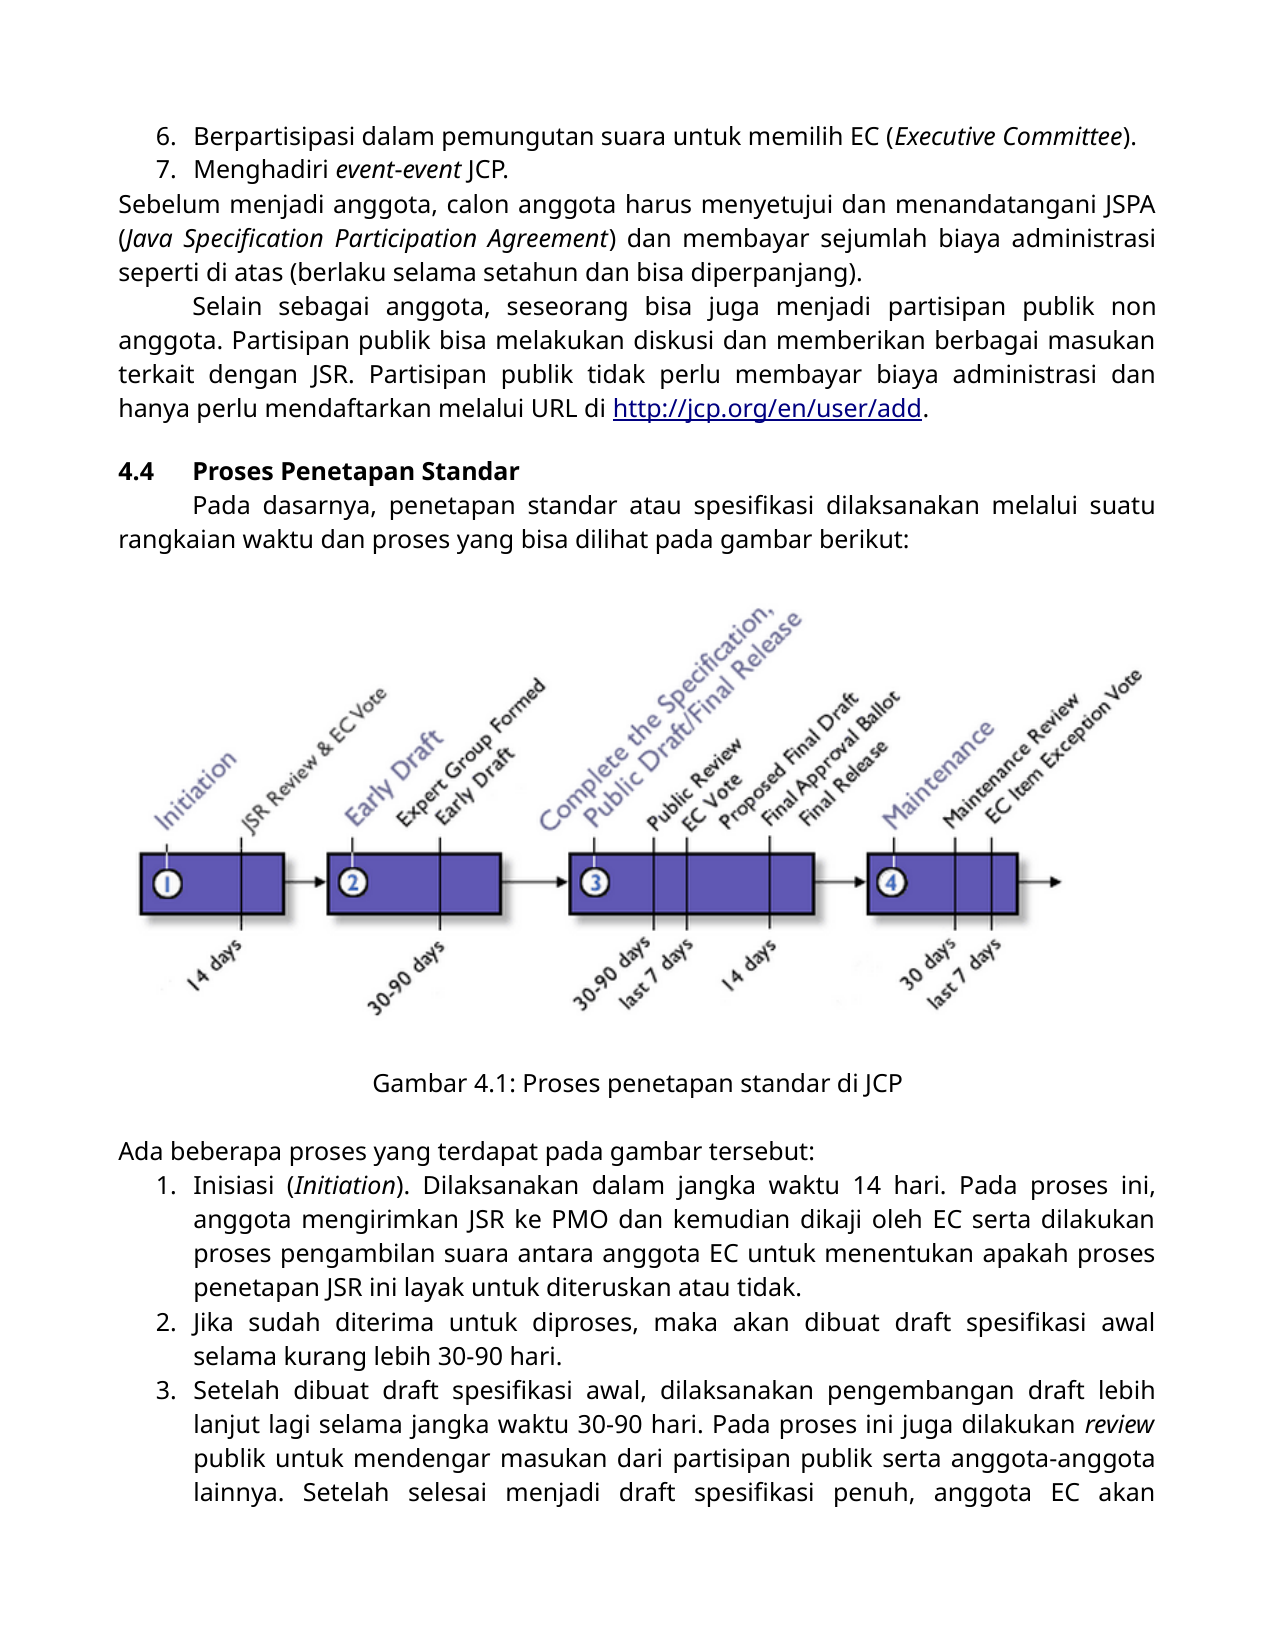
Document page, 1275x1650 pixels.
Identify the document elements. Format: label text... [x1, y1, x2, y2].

list Jika sudah diterima untuk diproses, maka akan dibuat draft spesifikasi awal selama kurang lebih 30-90 hari. [156, 1304, 1157, 1372]
text Selain sebagai anggota, seseorang bisa juga menjadi partisipan publik non anggota. Partisipan publik bisa melakukan diskusi dan memberikan berbagai masukan terkait dengan JSR. Partisipan publik tidak perlu membayar biaya administrasi dan hanya perlu mendaftarkan melalui URL di http://jcp.org/en/user/add. [118, 288, 1157, 425]
list Menghadiri event-event JCP. [156, 152, 1157, 186]
text Sebelum menjadi anggota, calon anggota harus menyetujui dan menandatangani JSPA (Java Specification Participation Agreement) dan membayar sejumlah biaya administrasi seperti di atas (berlaku selama setahun dan bisa diperpanjang). [118, 186, 1157, 288]
list Setelah dibuat draft spesifikasi awal, dilaksanakan pengembangan draft lebih lanjut lagi selama jangka waktu 30-90 hari. Pada proses ini juga dilakukan review publik untuk mendengar masukan dari partisipan publik serta anggota-anggota lainnya. Setelah selesai menjadi draft spesifikasi penuh, anggota EC akan [156, 1372, 1157, 1508]
text Ada beberapa proses yang terdapat pada gambar tersebut: [118, 1134, 1157, 1168]
text 4.4 Proses Penetapan Standar [118, 453, 1157, 487]
list Inisiasi (Initiation). Dilaksanakan dalam jangka waktu 14 hari. Pada proses ini, anggota mengirimkan JSR ke PMO dan kemudian dikaji oleh EC serta dilakukan proses pengambilan suara antara anggota EC untuk menentukan apakah proses penetapan JSR ini layak untuk diteruskan atau tidak. [156, 1168, 1157, 1304]
picture [118, 589, 1157, 1032]
text Gambar 4.1: Proses penetapan standar di JCP [118, 1066, 1157, 1100]
list Berpartisipasi dalam pemungutan suara untuk memilih EC (Executive Committee). [156, 118, 1157, 152]
text Pada dasarnya, penetapan standar atau spesifikasi dilaksanakan melalui suatu rangkaian waktu dan proses yang bisa dilihat pada gambar berikut: [118, 487, 1157, 556]
